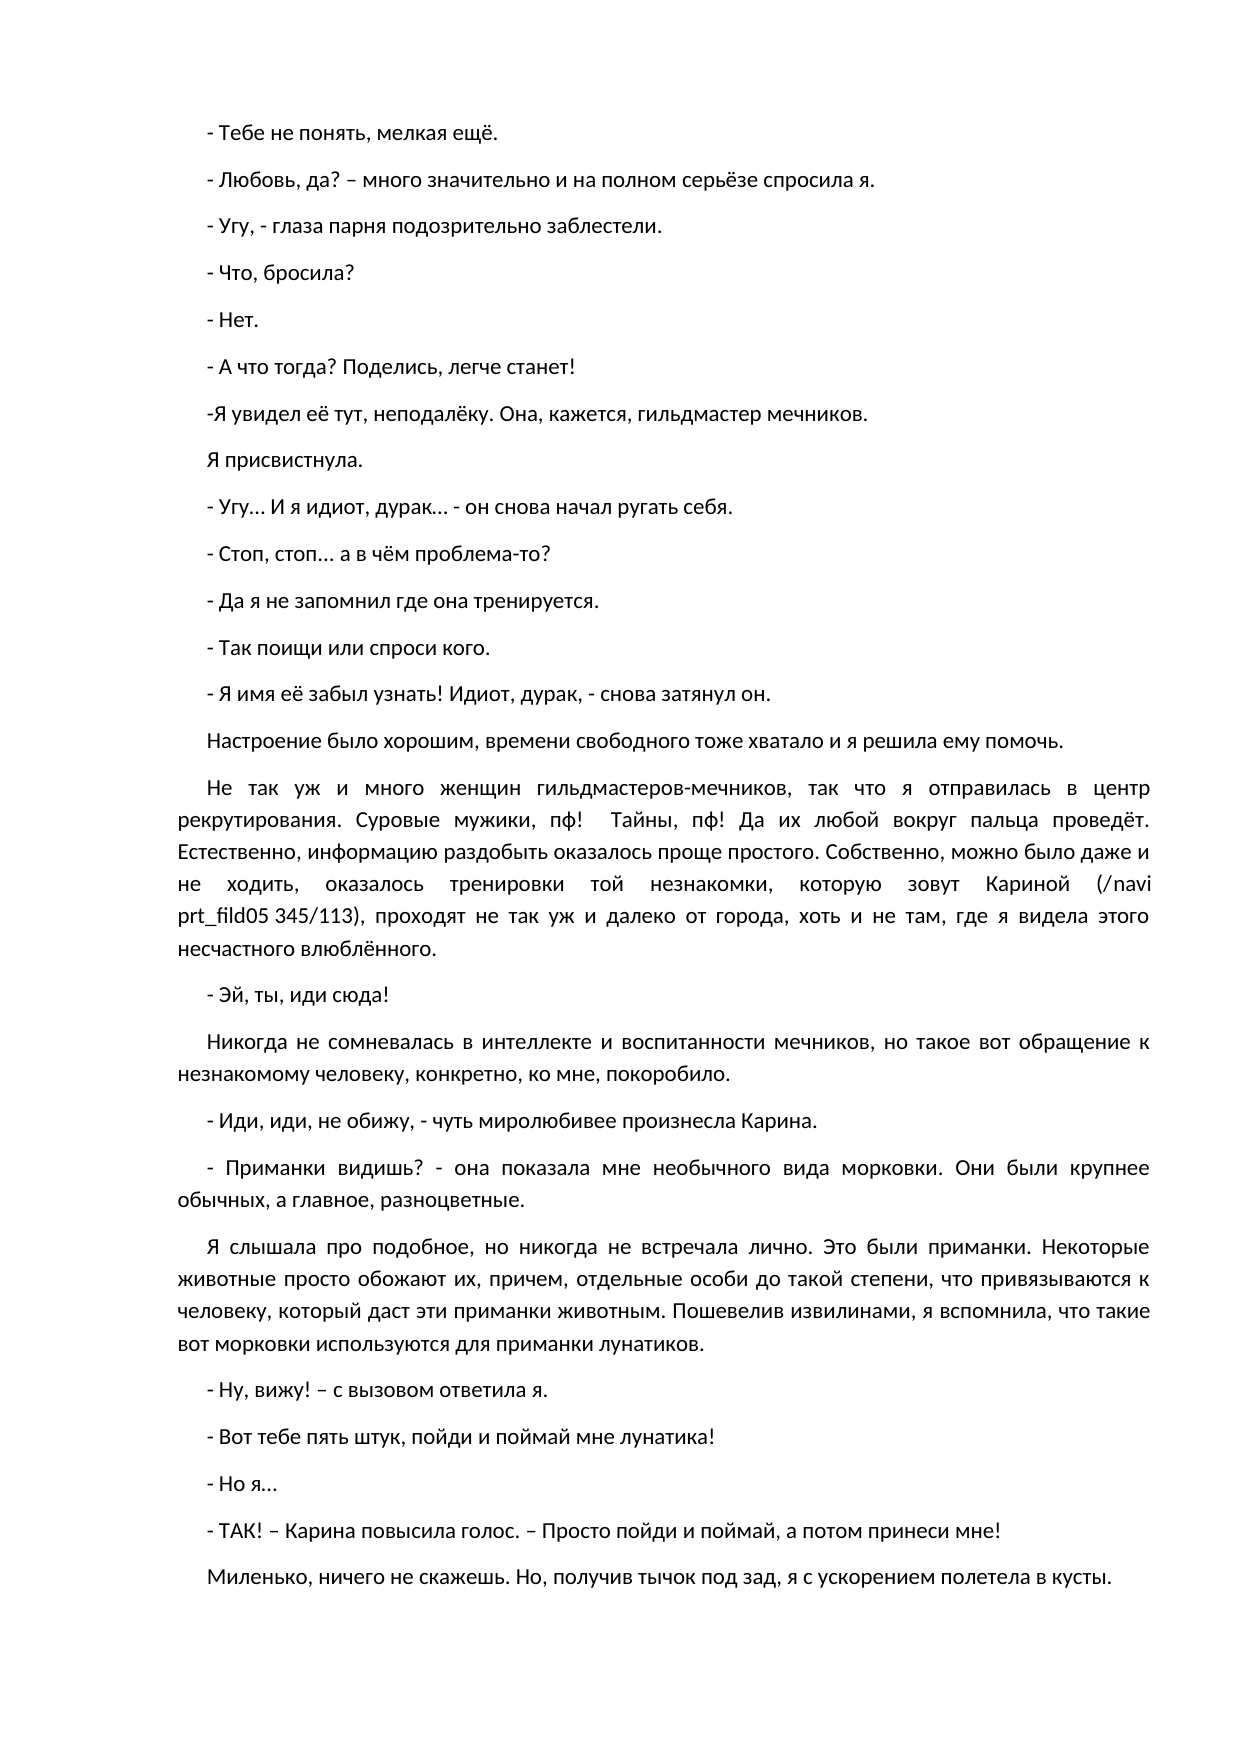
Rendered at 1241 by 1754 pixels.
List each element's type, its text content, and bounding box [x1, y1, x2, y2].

text - Любовь, да? – много значительно и на полном серьёзе спросила я. [177, 165, 1152, 193]
text Никогда не сомневалась в интеллекте и воспитанности мечников, но такое вот обращение к незнакомому человеку, конкретно, ко мне, покоробило. [177, 1027, 1152, 1088]
text Не так уж и много женщин гильдмастеров-мечников, так что я отправилась в центр рекрутирования. Суровые мужики, пф! Тайны, пф! Да их любой вокруг пальца проведёт. Естественно, информацию раздобыть оказалось проще простого. Собственно, можно было даже и не ходить, оказалось тренировки той незнакомки, которую зовут Кариной (/navi prt_fild05 345/113), проходят не так уж и далеко от города, хоть и не там, где я видела этого несчастного влюблённого. [177, 773, 1152, 962]
text - Нет. [177, 305, 1152, 333]
text - А что тогда? Поделись, легче станет! [177, 352, 1152, 380]
text - Ну, вижу! – с вызовом ответила я. [177, 1375, 1152, 1403]
text - Что, бросила? [177, 258, 1152, 286]
text - Угу… И я идиот, дурак… - он снова начал ругать себя. [177, 492, 1152, 520]
text - Вот тебе пять штук, пойди и поймай мне лунатика! [177, 1422, 1152, 1450]
text -Я увидел её тут, неподалёку. Она, кажется, гильдмастер мечников. [177, 399, 1152, 427]
text - Эй, ты, иди сюда! [177, 981, 1152, 1009]
text - Приманки видишь? - она показала мне необычного вида морковки. Они были крупнее обычных, а главное, разноцветные. [177, 1153, 1152, 1213]
text - Иди, иди, не обижу, - чуть миролюбивее произнесла Карина. [177, 1106, 1152, 1134]
text - Угу, - глаза парня подозрительно заблестели. [177, 212, 1152, 240]
text - Я имя её забыл узнать! Идиот, дурак, - снова затянул он. [177, 679, 1152, 707]
text Я слышала про подобное, но никогда не встречала лично. Это были приманки. Некоторые животные просто обожают их, причем, отдельные особи до такой степени, что привязываются к человеку, который даст эти приманки животным. Пошевелив извилинами, я вспомнила, что такие вот морковки используются для приманки лунатиков. [177, 1232, 1152, 1357]
text - Тебе не понять, мелкая ещё. [177, 118, 1152, 146]
text - Но я… [177, 1469, 1152, 1497]
text Миленько, ничего не скажешь. Но, получив тычок под зад, я с ускорением полетела в кусты. [177, 1562, 1152, 1591]
text Настроение было хорошим, времени свободного тоже хватало и я решила ему помочь. [177, 726, 1152, 754]
text Я присвистнула. [177, 446, 1152, 473]
text - ТАК! – Карина повысила голос. – Просто пойди и поймай, а потом принеси мне! [177, 1516, 1152, 1544]
text - Стоп, стоп... а в чём проблема-то? [177, 539, 1152, 567]
text - Так поищи или спроси кого. [177, 633, 1152, 661]
text - Да я не запомнил где она тренируется. [177, 586, 1152, 614]
